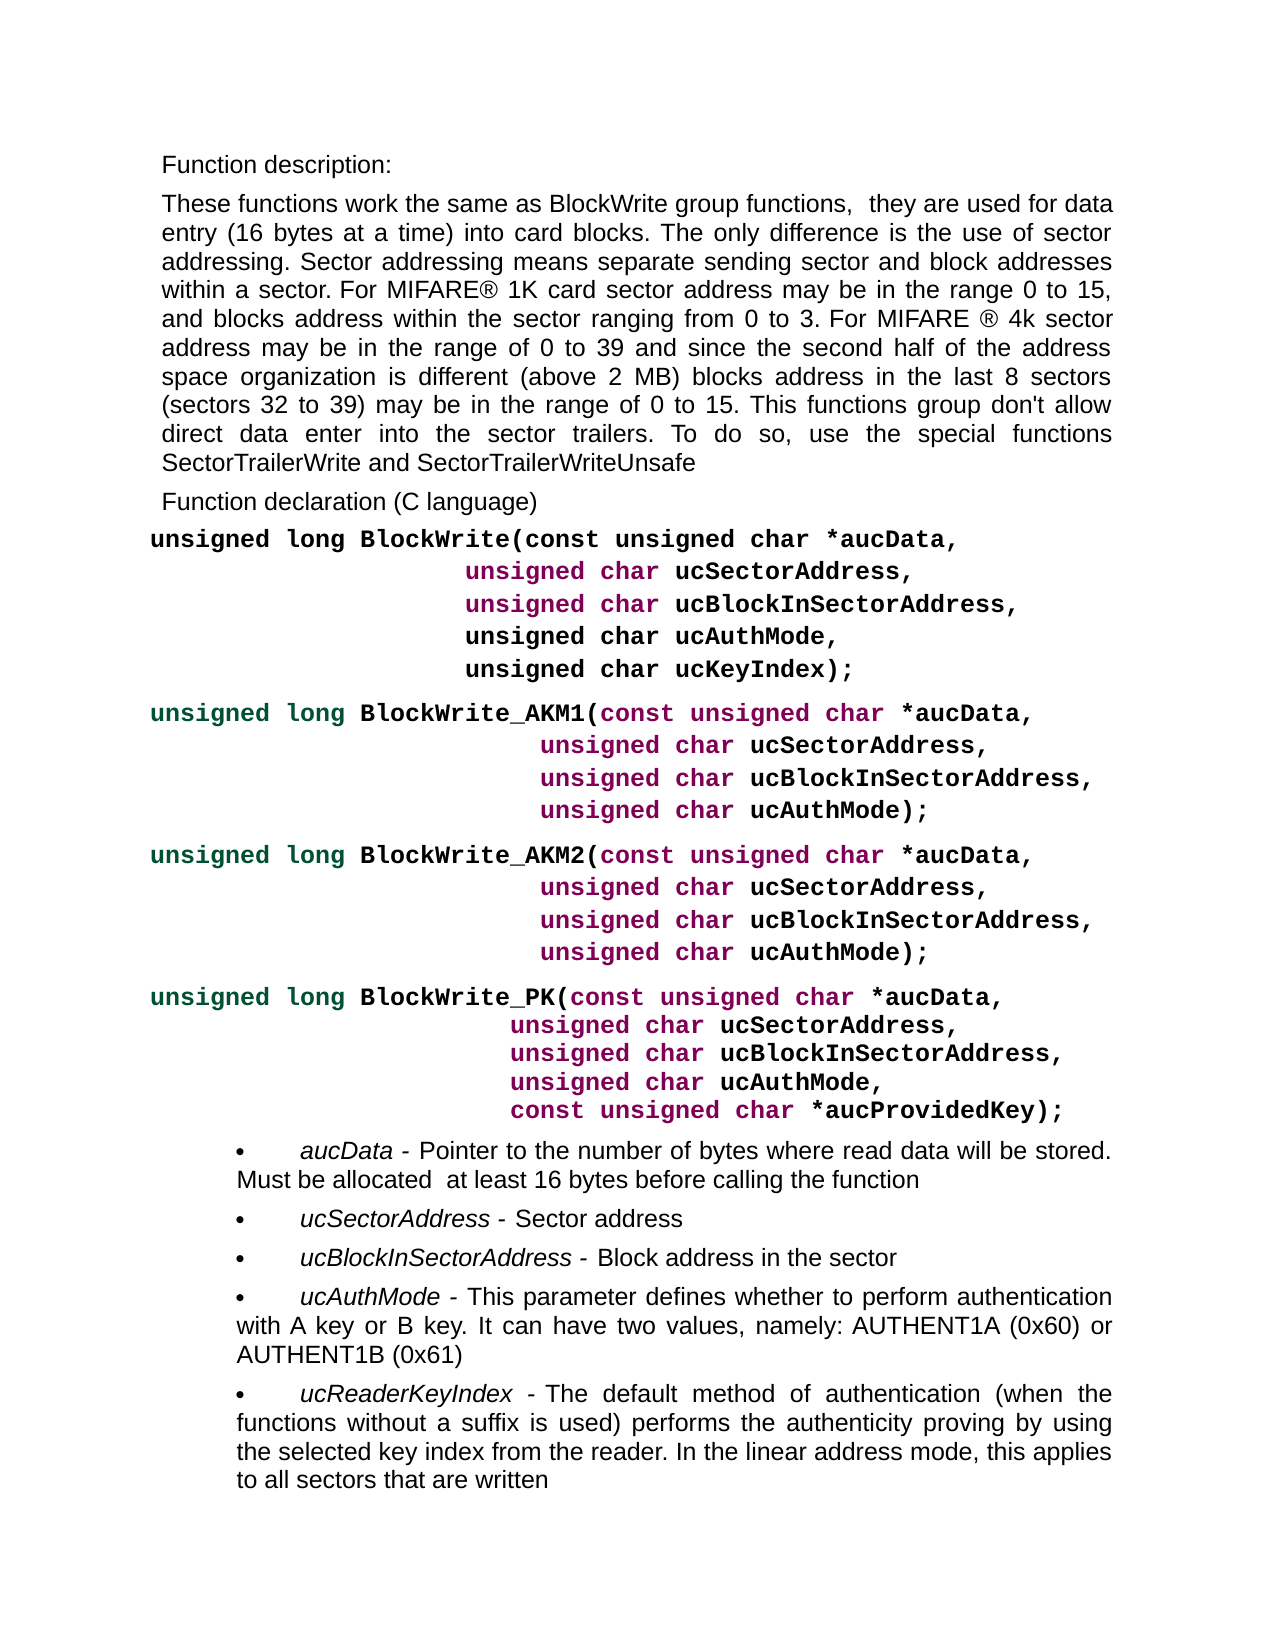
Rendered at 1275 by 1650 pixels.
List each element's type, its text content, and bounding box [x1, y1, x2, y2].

text unsigned long BlockWrite_PK(const unsigned char *aucData, unsigned char ucSectorAddress, unsigned char ucBlockInSectorAddress, unsigned char ucAuthMode, const unsigned char *aucProvidedKey); [150, 984, 1114, 1126]
list ucBlockInSectorAddress - Block address in the sector [236, 1243, 1114, 1272]
list ucReaderKeyIndex - The default method of authentication (when the functions without a suffix is used) performs the authenticity proving by using the selected key index from the reader. In the linear address mode, this applies to all sectors that are written [236, 1379, 1114, 1494]
text Function description: [161, 150, 1114, 179]
text unsigned long BlockWrite_AKM1(const unsigned char *aucData, unsigned char ucSectorAddress, unsigned char ucBlockInSectorAddress, unsigned char ucAuthMode); [150, 701, 1125, 826]
list ucSectorAddress - Sector address [236, 1204, 1114, 1233]
text unsigned long BlockWrite(const unsigned char *aucData, unsigned char ucSectorAddress, unsigned char ucBlockInSectorAddress, unsigned char ucAuthMode, unsigned char ucKeyIndex); [150, 526, 1125, 684]
text Function declaration (C language) [161, 487, 1114, 516]
list aucData - Pointer to the number of bytes where read data will be stored. Must be allocated at least 16 bytes before calling the function [236, 1136, 1114, 1194]
text unsigned long BlockWrite_AKM2(const unsigned char *aucData, unsigned char ucSectorAddress, unsigned char ucBlockInSectorAddress, unsigned char ucAuthMode); [150, 842, 1125, 968]
list ucAuthMode - This parameter defines whether to perform authentication with A key or B key. It can have two values, namely: AUTHENT1A (0x60) or AUTHENT1B (0x61) [236, 1282, 1114, 1369]
text These functions work the same as BlockWrite group functions, they are used for data entry (16 bytes at a time) into card blocks. The only difference is the use of sector addressing. Sector addressing means separate sending sector and block addresses within a sector. For MIFARE® 1K card sector address may be in the range 0 to 15, and blocks address within the sector ranging from 0 to 3. For MIFARE ® 4k sector address may be in the range of 0 to 39 and since the second half of the address space organization is different (above 2 MB) blocks address in the last 8 sectors (sectors 32 to 39) may be in the range of 0 to 15. This functions group don't allow direct data enter into the sector trailers. To do so, use the special functions SectorTrailerWrite and SectorTrailerWriteUnsafe [161, 189, 1114, 477]
